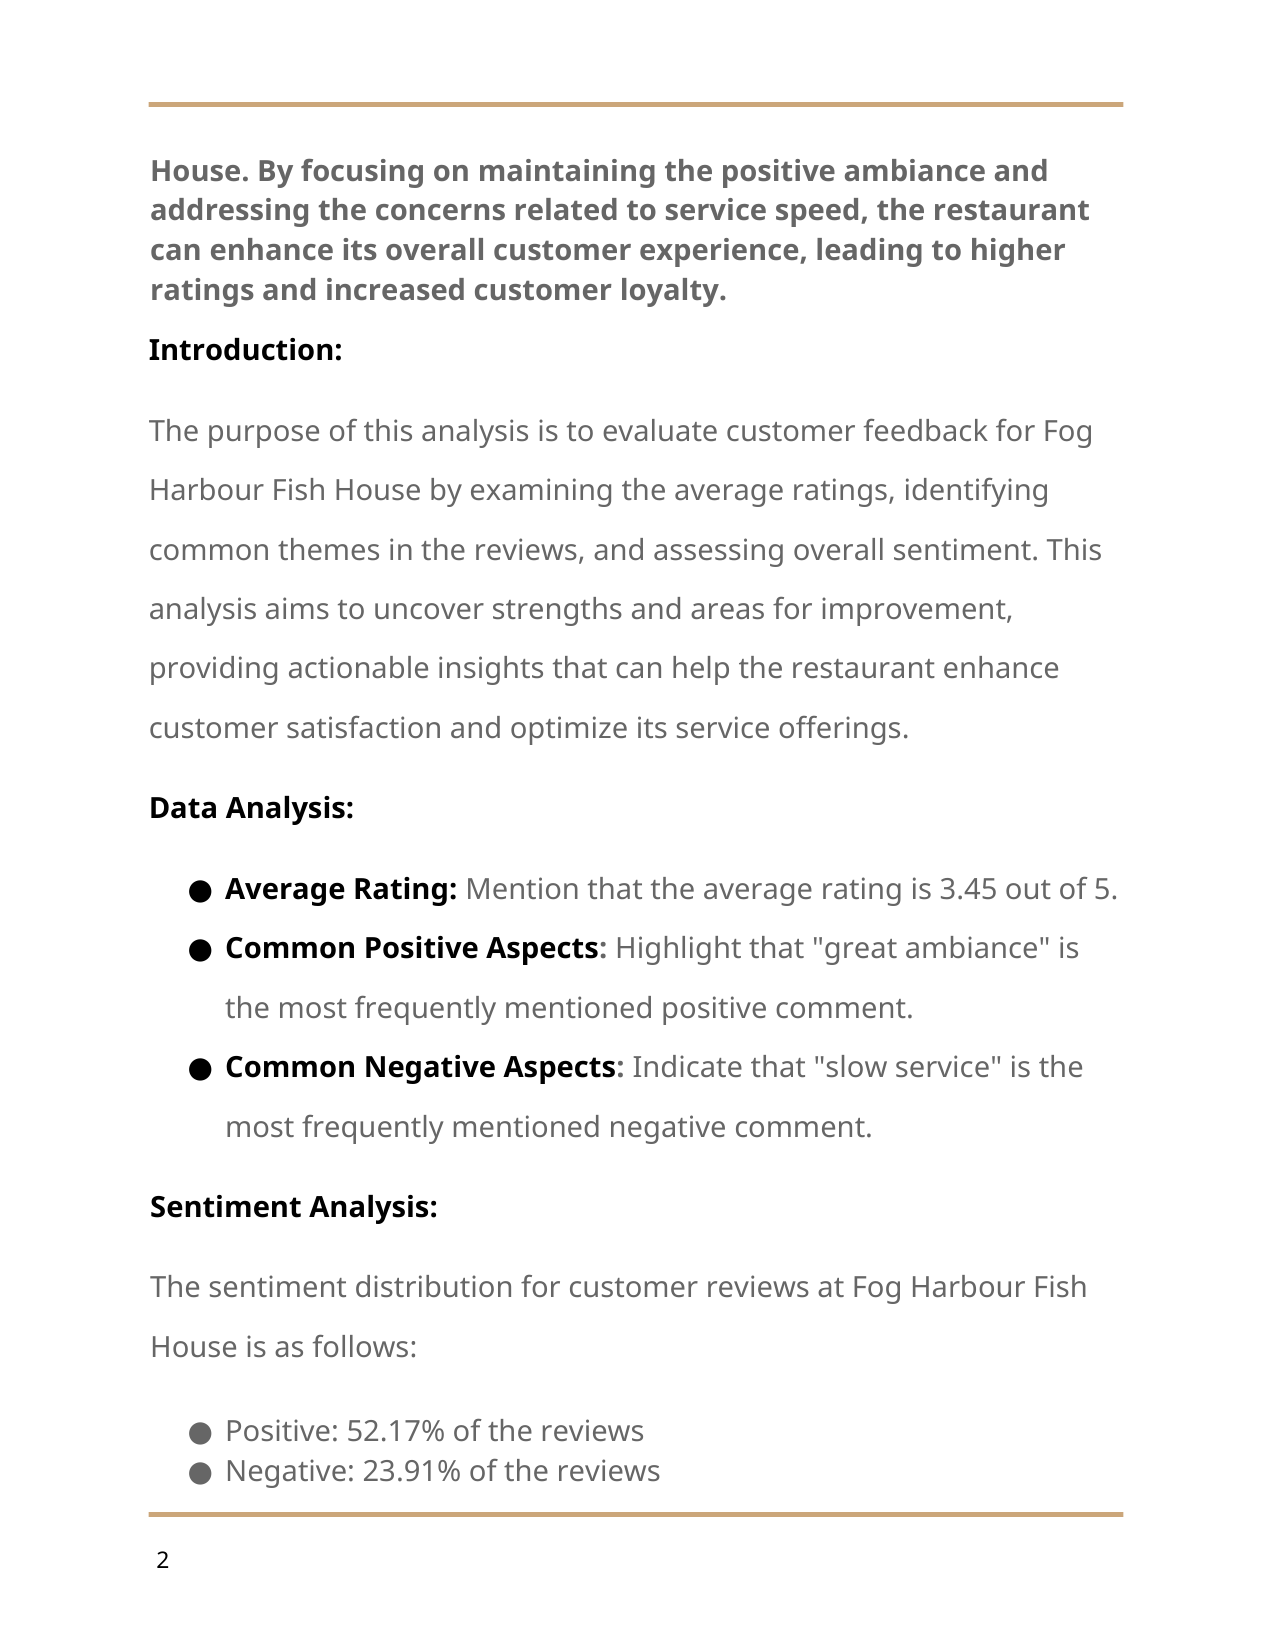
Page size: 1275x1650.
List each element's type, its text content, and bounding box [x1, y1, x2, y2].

subtitle House. By focusing on maintaining the positive ambiance and addressing the concerns related to service speed, the restaurant can enhance its overall customer experience, leading to higher ratings and increased customer loyalty. [150, 150, 1125, 309]
picture [148, 102, 1124, 107]
list Positive: 52.17% of the reviews [187, 1410, 1125, 1450]
text Sentiment Analysis: [150, 1186, 1125, 1226]
list Average Rating: Mention that the average rating is 3.45 out of 5. [187, 868, 1125, 908]
text The purpose of this analysis is to evaluate customer feedback for Fog Harbour Fish House by examining the average ratings, identifying common themes in the reviews, and assessing overall sentiment. This analysis aims to uncover strengths and areas for improvement, providing actionable insights that can help the restaurant enhance customer satisfaction and optimize its service offerings. [148, 410, 1125, 747]
text Data Analysis: [148, 788, 1125, 827]
text The sentiment distribution for customer reviews at Fog Harbour Fish House is as follows: [150, 1266, 1125, 1366]
list Common Negative Aspects: Indicate that "slow service" is the most frequently mentioned negative comment. [187, 1046, 1125, 1146]
picture [148, 1512, 1124, 1517]
list Negative: 23.91% of the reviews [187, 1450, 1125, 1490]
list Common Positive Aspects: Highlight that "great ambiance" is the most frequently mentioned positive comment. [187, 927, 1125, 1027]
text Introduction: [148, 329, 1125, 369]
